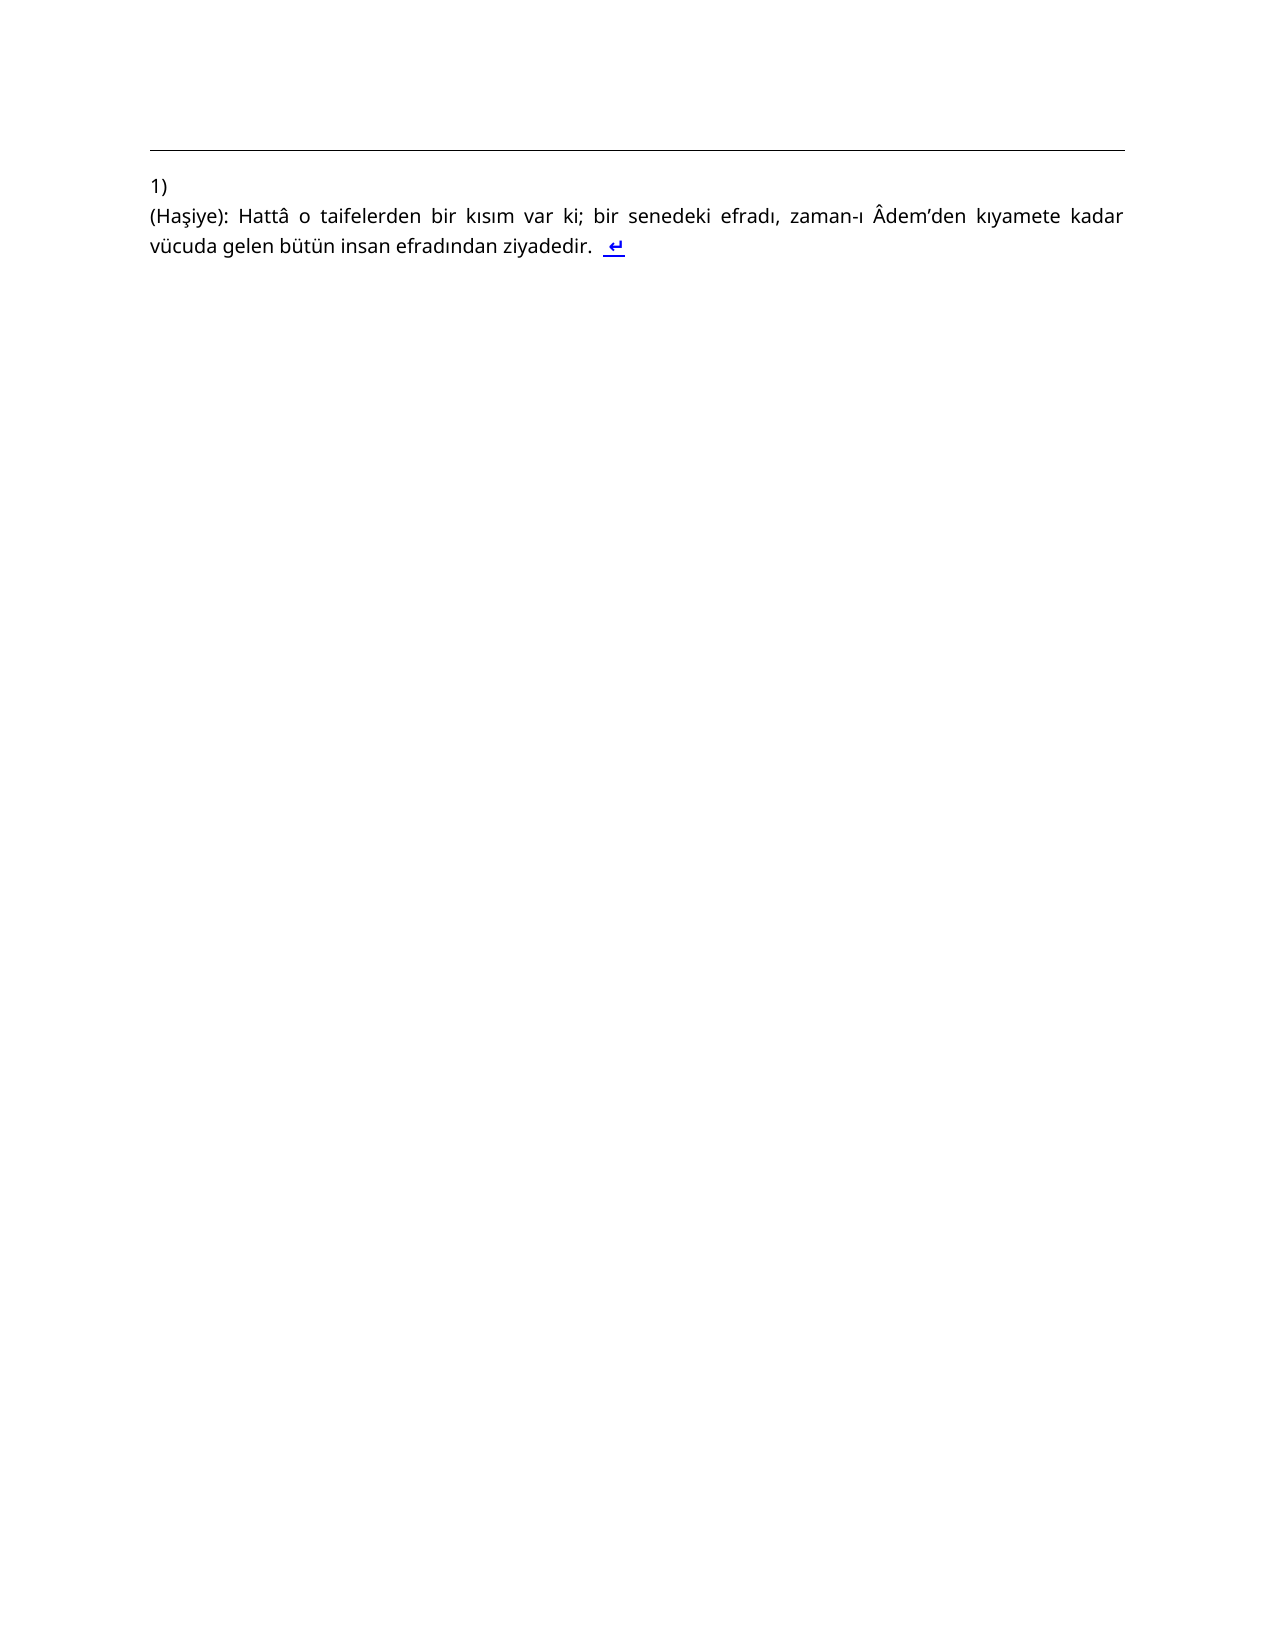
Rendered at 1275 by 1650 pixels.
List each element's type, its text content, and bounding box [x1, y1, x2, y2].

text (Haşiye): Hattâ o taifelerden bir kısım var ki; bir senedeki efradı, zaman-ı Âdem’den kıyamete kadar vücuda gelen bütün insan efradından ziyadedir. ↵ [150, 199, 1125, 259]
text 1) [150, 151, 1125, 199]
